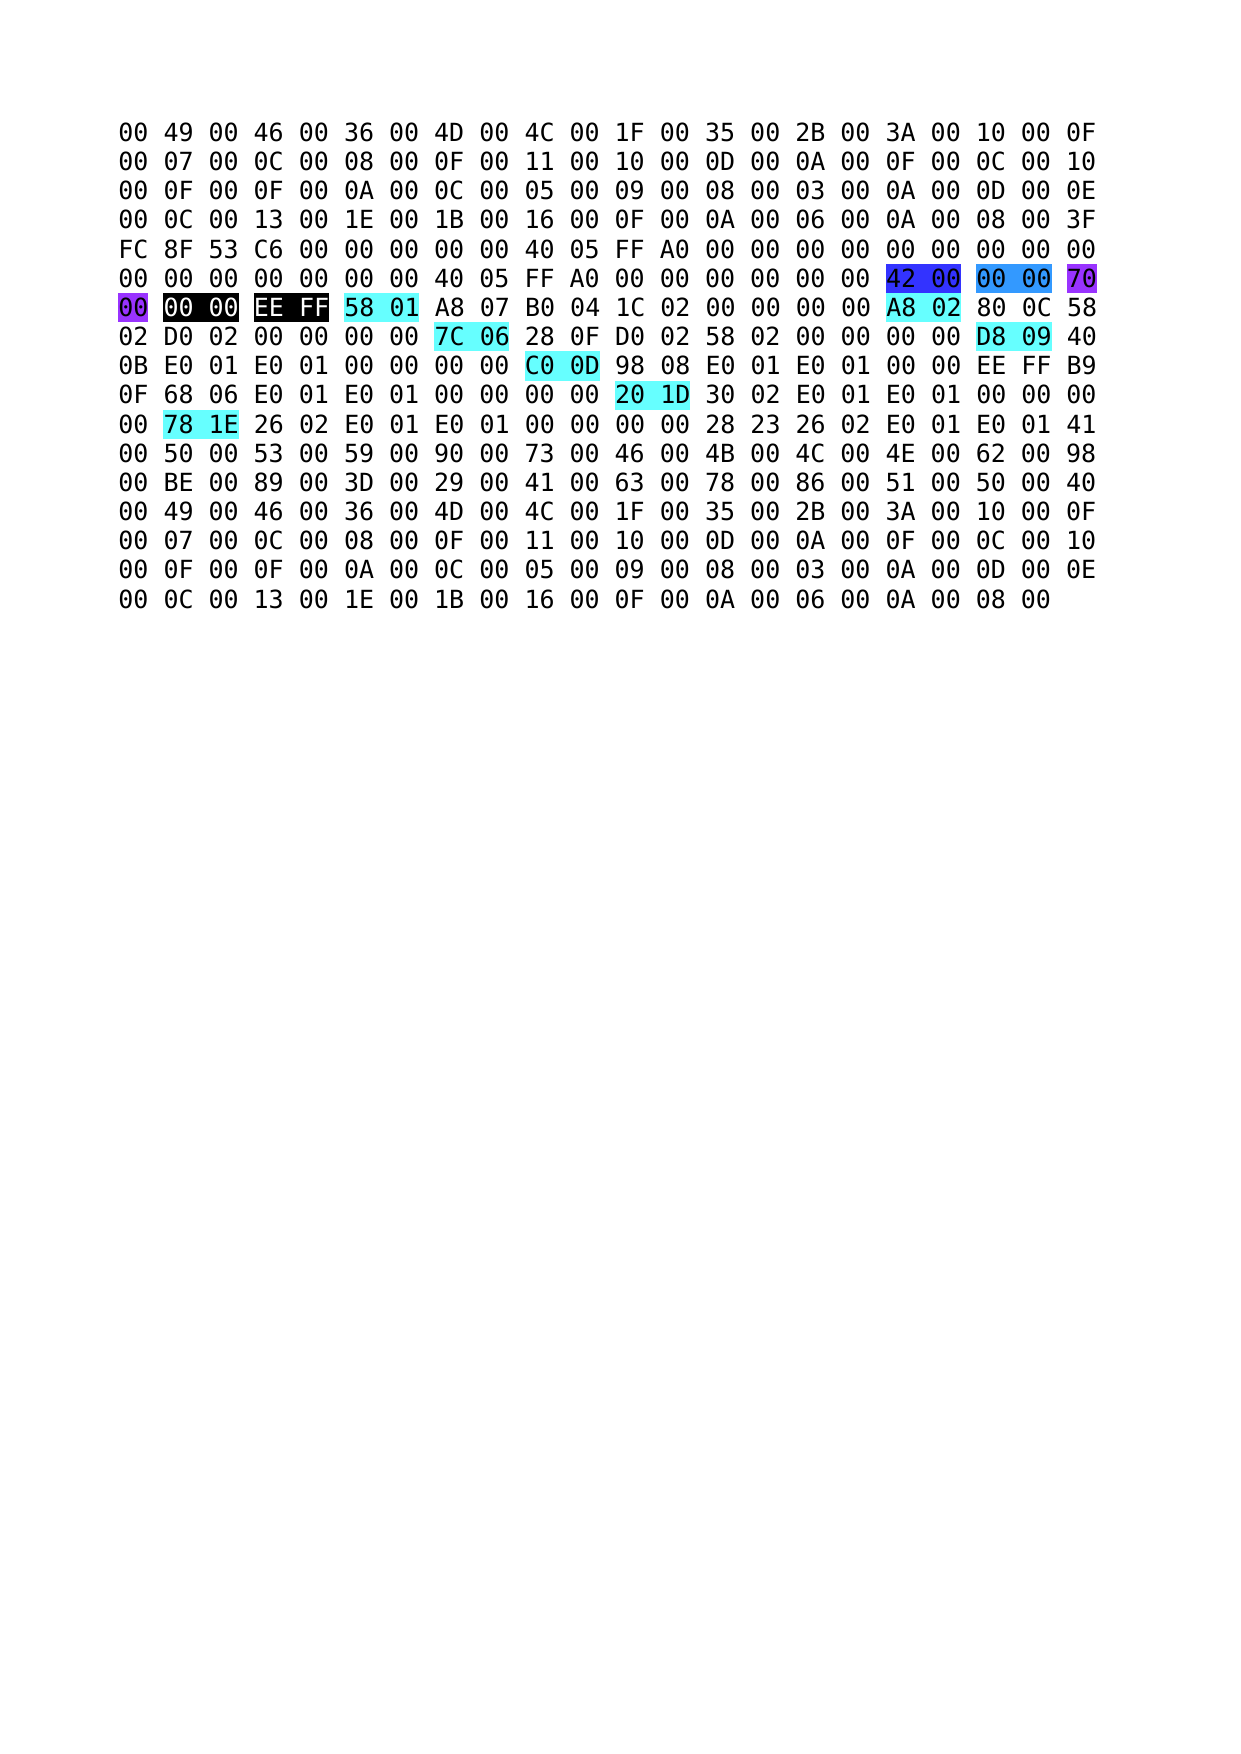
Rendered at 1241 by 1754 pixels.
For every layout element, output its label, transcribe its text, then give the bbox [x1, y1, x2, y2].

text 00 49 00 46 00 36 00 4D 00 4C 00 1F 00 35 00 2B 00 3A 00 10 00 0F 00 07 00 0C 00 08 00 0F 00 11 00 10 00 0D 00 0A 00 0F 00 0C 00 10 00 0F 00 0F 00 0A 00 0C 00 05 00 09 00 08 00 03 00 0A 00 0D 00 0E 00 0C 00 13 00 1E 00 1B 00 16 00 0F 00 0A 00 06 00 0A 00 08 00 3F FC 8F 53 C6 00 00 00 00 00 40 05 FF A0 00 00 00 00 00 00 00 00 00 00 00 00 00 00 00 00 40 05 FF A0 00 00 00 00 00 00 42 00 00 00 70 00 00 00 EE FF 58 01 A8 07 B0 04 1C 02 00 00 00 00 A8 02 80 0C 58 02 D0 02 00 00 00 00 7C 06 28 0F D0 02 58 02 00 00 00 00 D8 09 40 0B E0 01 E0 01 00 00 00 00 C0 0D 98 08 E0 01 E0 01 00 00 EE FF B9 0F 68 06 E0 01 E0 01 00 00 00 00 20 1D 30 02 E0 01 E0 01 00 00 00 00 78 1E 26 02 E0 01 E0 01 00 00 00 00 28 23 26 02 E0 01 E0 01 41 00 50 00 53 00 59 00 90 00 73 00 46 00 4B 00 4C 00 4E 00 62 00 98 00 BE 00 89 00 3D 00 29 00 41 00 63 00 78 00 86 00 51 00 50 00 40 00 49 00 46 00 36 00 4D 00 4C 00 1F 00 35 00 2B 00 3A 00 10 00 0F 00 07 00 0C 00 08 00 0F 00 11 00 10 00 0D 00 0A 00 0F 00 0C 00 10 00 0F 00 0F 00 0A 00 0C 00 05 00 09 00 08 00 03 00 0A 00 0D 00 0E 00 0C 00 13 00 1E 00 1B 00 16 00 0F 00 0A 00 06 00 0A 00 08 00 [118, 118, 1122, 614]
